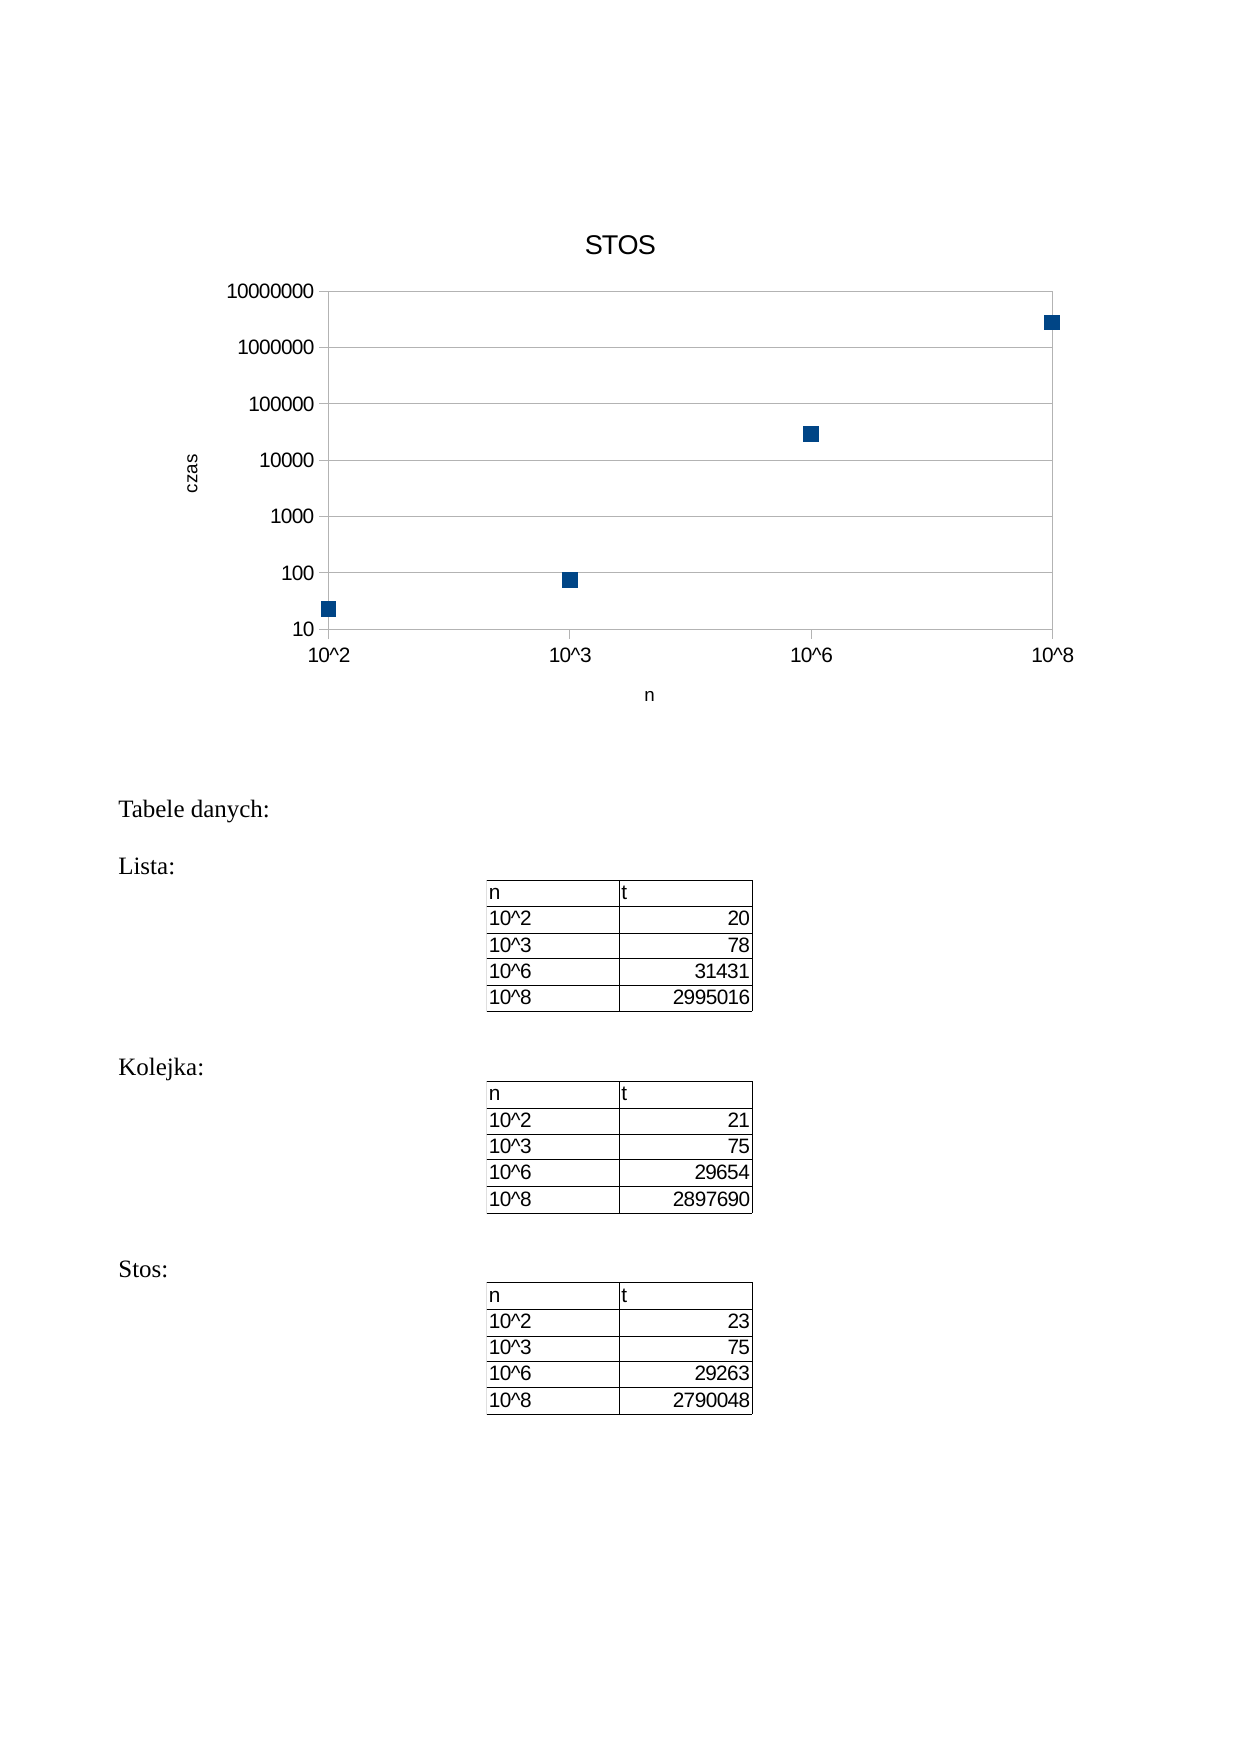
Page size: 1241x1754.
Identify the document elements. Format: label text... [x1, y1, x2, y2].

text Tabele danych: [118, 794, 1122, 822]
text Lista: [118, 851, 1122, 880]
text Kolejka: [118, 1052, 1122, 1081]
text Stos: [118, 1254, 1122, 1282]
